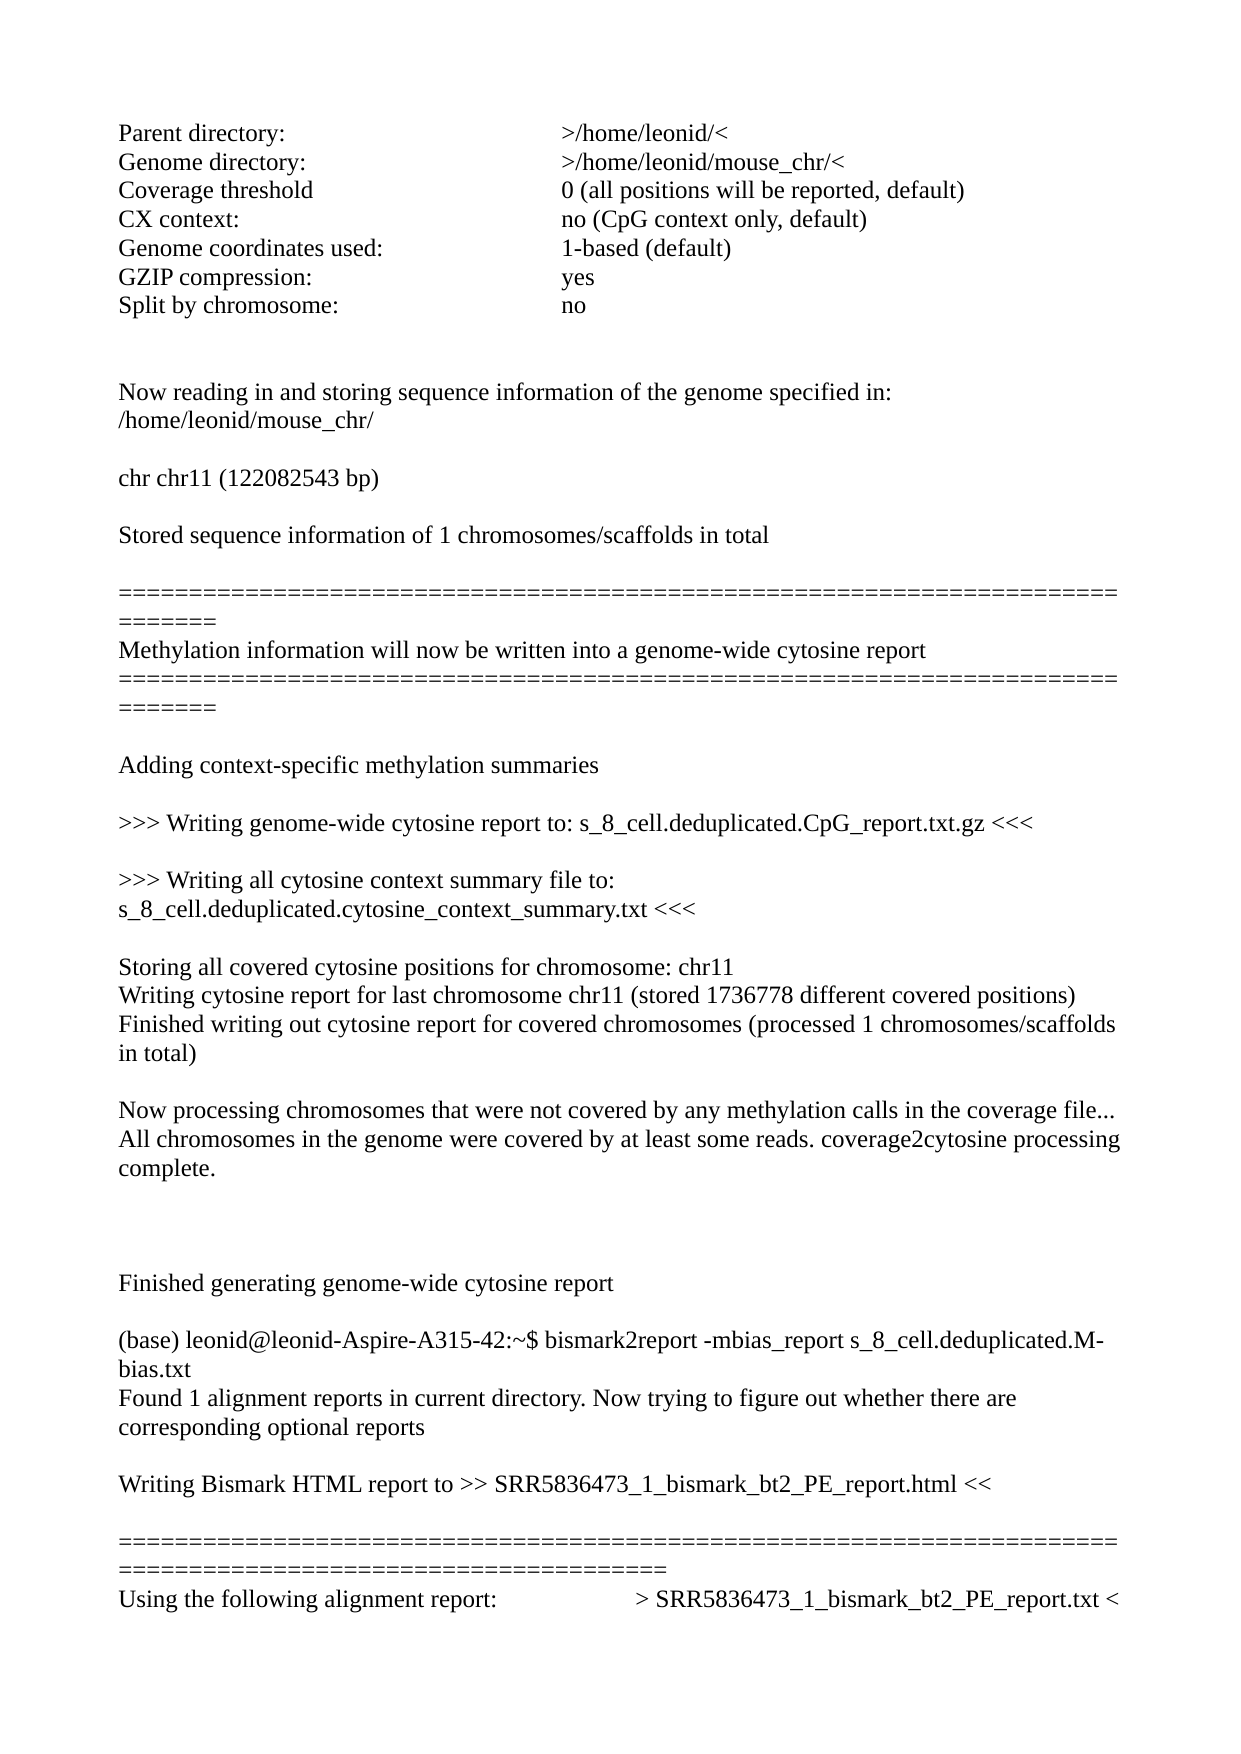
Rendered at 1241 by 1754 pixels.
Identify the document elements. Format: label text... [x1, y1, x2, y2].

text ============================================================================== [118, 578, 1122, 636]
text Parent directory: >/home/leonid/< [118, 118, 1122, 147]
text Using the following alignment report: > SRR5836473_1_bismark_bt2_PE_report.txt < [118, 1584, 1122, 1613]
text ============================================================================================================== [118, 1527, 1122, 1584]
text ============================================================================== [118, 664, 1122, 722]
text Storing all covered cytosine positions for chromosome: chr11 [118, 952, 1122, 981]
text CX context: no (CpG context only, default) [118, 204, 1122, 233]
text Genome coordinates used: 1-based (default) [118, 233, 1122, 262]
text Split by chromosome: no [118, 291, 1122, 319]
text Writing Bismark HTML report to >> SRR5836473_1_bismark_bt2_PE_report.html << [118, 1469, 1122, 1498]
text >>> Writing genome-wide cytosine report to: s_8_cell.deduplicated.CpG_report.txt.gz <<< [118, 808, 1122, 837]
text Writing cytosine report for last chromosome chr11 (stored 1736778 different covered positions) [118, 981, 1122, 1009]
text Coverage threshold 0 (all positions will be reported, default) [118, 176, 1122, 204]
text Methylation information will now be written into a genome-wide cytosine report [118, 636, 1122, 664]
text Adding context-specific methylation summaries [118, 751, 1122, 779]
text Finished writing out cytosine report for covered chromosomes (processed 1 chromosomes/scaffolds in total) [118, 1009, 1122, 1067]
text Now reading in and storing sequence information of the genome specified in: /home/leonid/mouse_chr/ [118, 377, 1122, 434]
text Finished generating genome-wide cytosine report [118, 1268, 1122, 1297]
text Now processing chromosomes that were not covered by any methylation calls in the coverage file... [118, 1096, 1122, 1124]
text GZIP compression: yes [118, 262, 1122, 291]
text Genome directory: >/home/leonid/mouse_chr/< [118, 147, 1122, 176]
text All chromosomes in the genome were covered by at least some reads. coverage2cytosine processing complete. [118, 1124, 1122, 1182]
text (base) leonid@leonid-Aspire-A315-42:~$ bismark2report -mbias_report s_8_cell.deduplicated.M-bias.txt [118, 1326, 1122, 1383]
text Stored sequence information of 1 chromosomes/scaffolds in total [118, 521, 1122, 549]
text Found 1 alignment reports in current directory. Now trying to figure out whether there are corresponding optional reports [118, 1383, 1122, 1441]
text chr chr11 (122082543 bp) [118, 463, 1122, 492]
text >>> Writing all cytosine context summary file to: s_8_cell.deduplicated.cytosine_context_summary.txt <<< [118, 866, 1122, 923]
